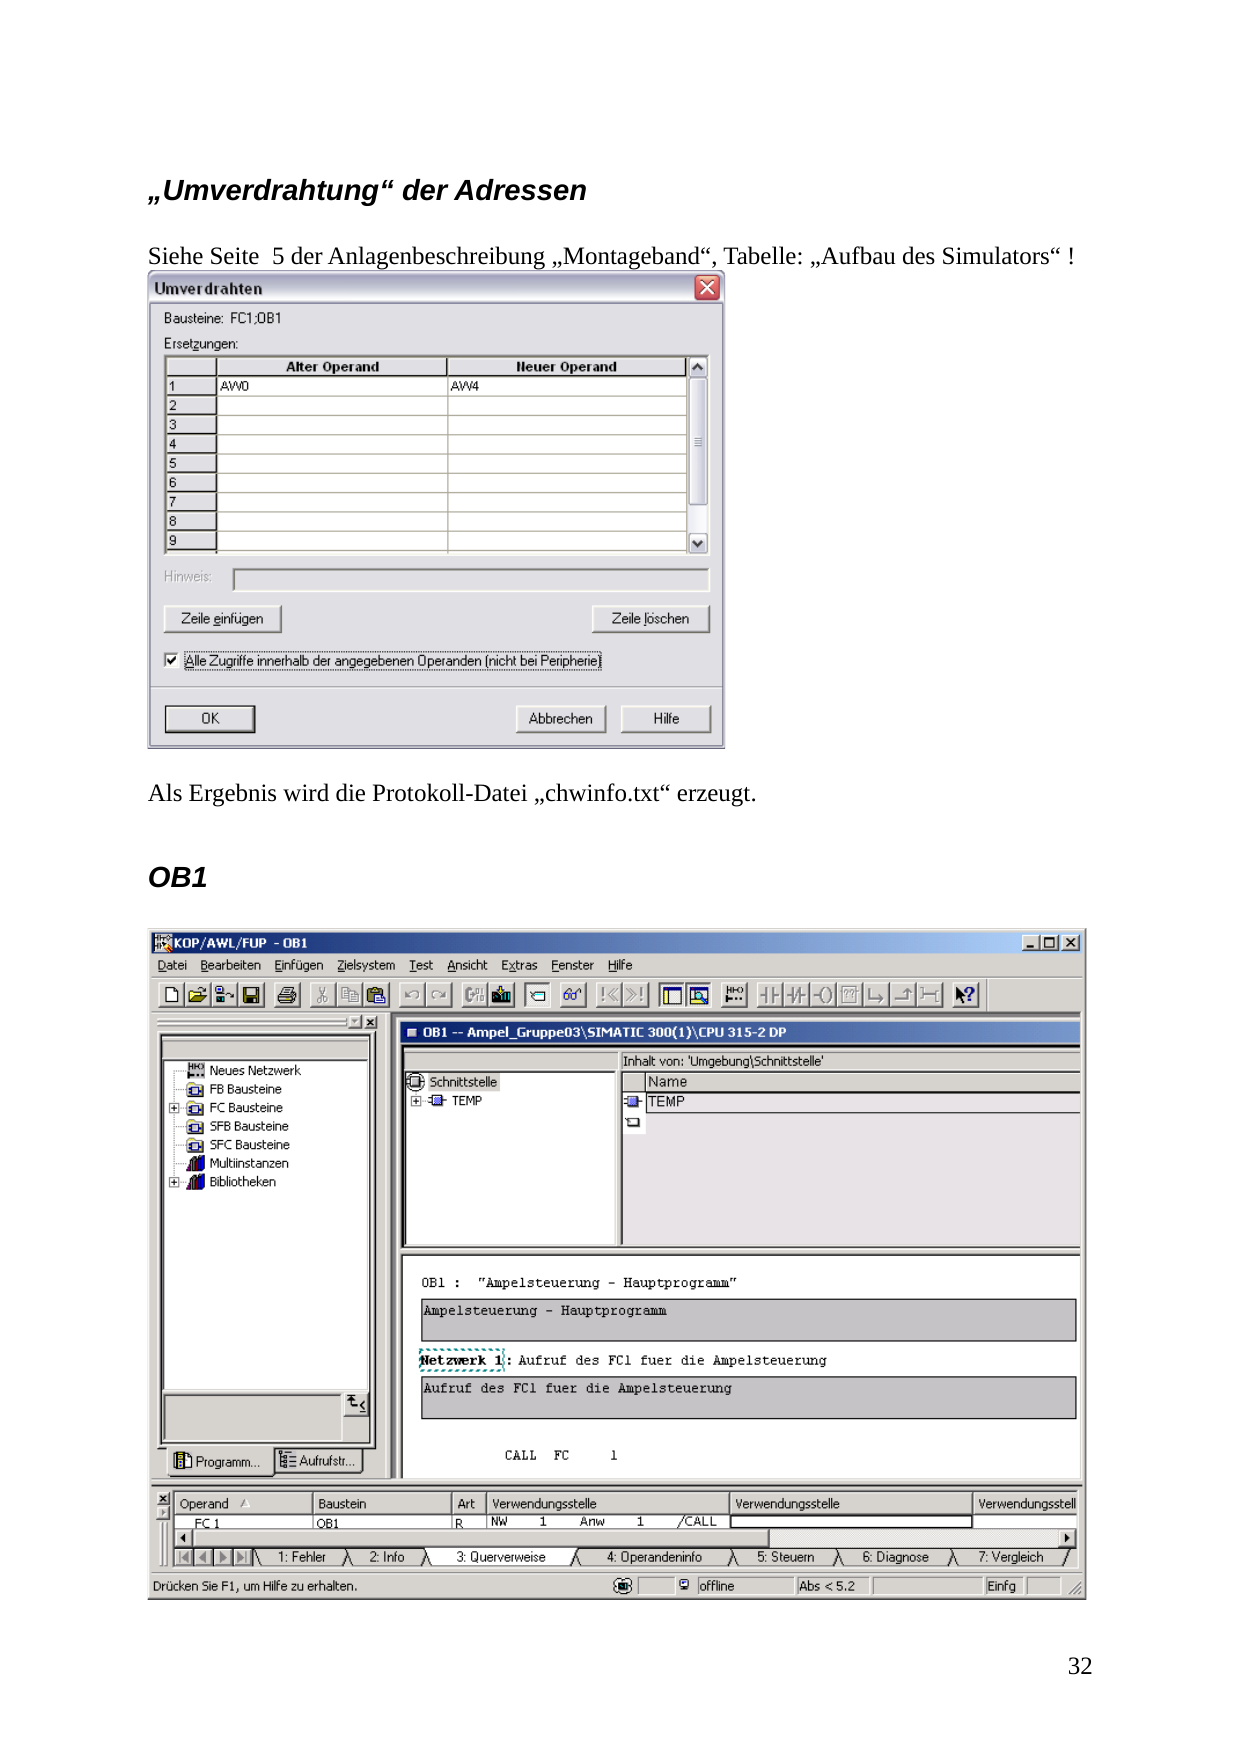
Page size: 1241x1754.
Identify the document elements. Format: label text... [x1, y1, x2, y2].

text Siehe Seite 5 der Anlagenbeschreibung „Montageband“, Tabelle: „Aufbau des Simulators“ ! [148, 241, 1092, 270]
subtitle „Umverdrahtung“ der Adressen [148, 173, 1092, 206]
subtitle OB1 [148, 860, 1092, 894]
picture [147, 928, 1087, 1600]
picture [147, 270, 726, 749]
text Als Ergebnis wird die Protokoll-Datei „chwinfo.txt“ erzeugt. [148, 778, 1092, 806]
